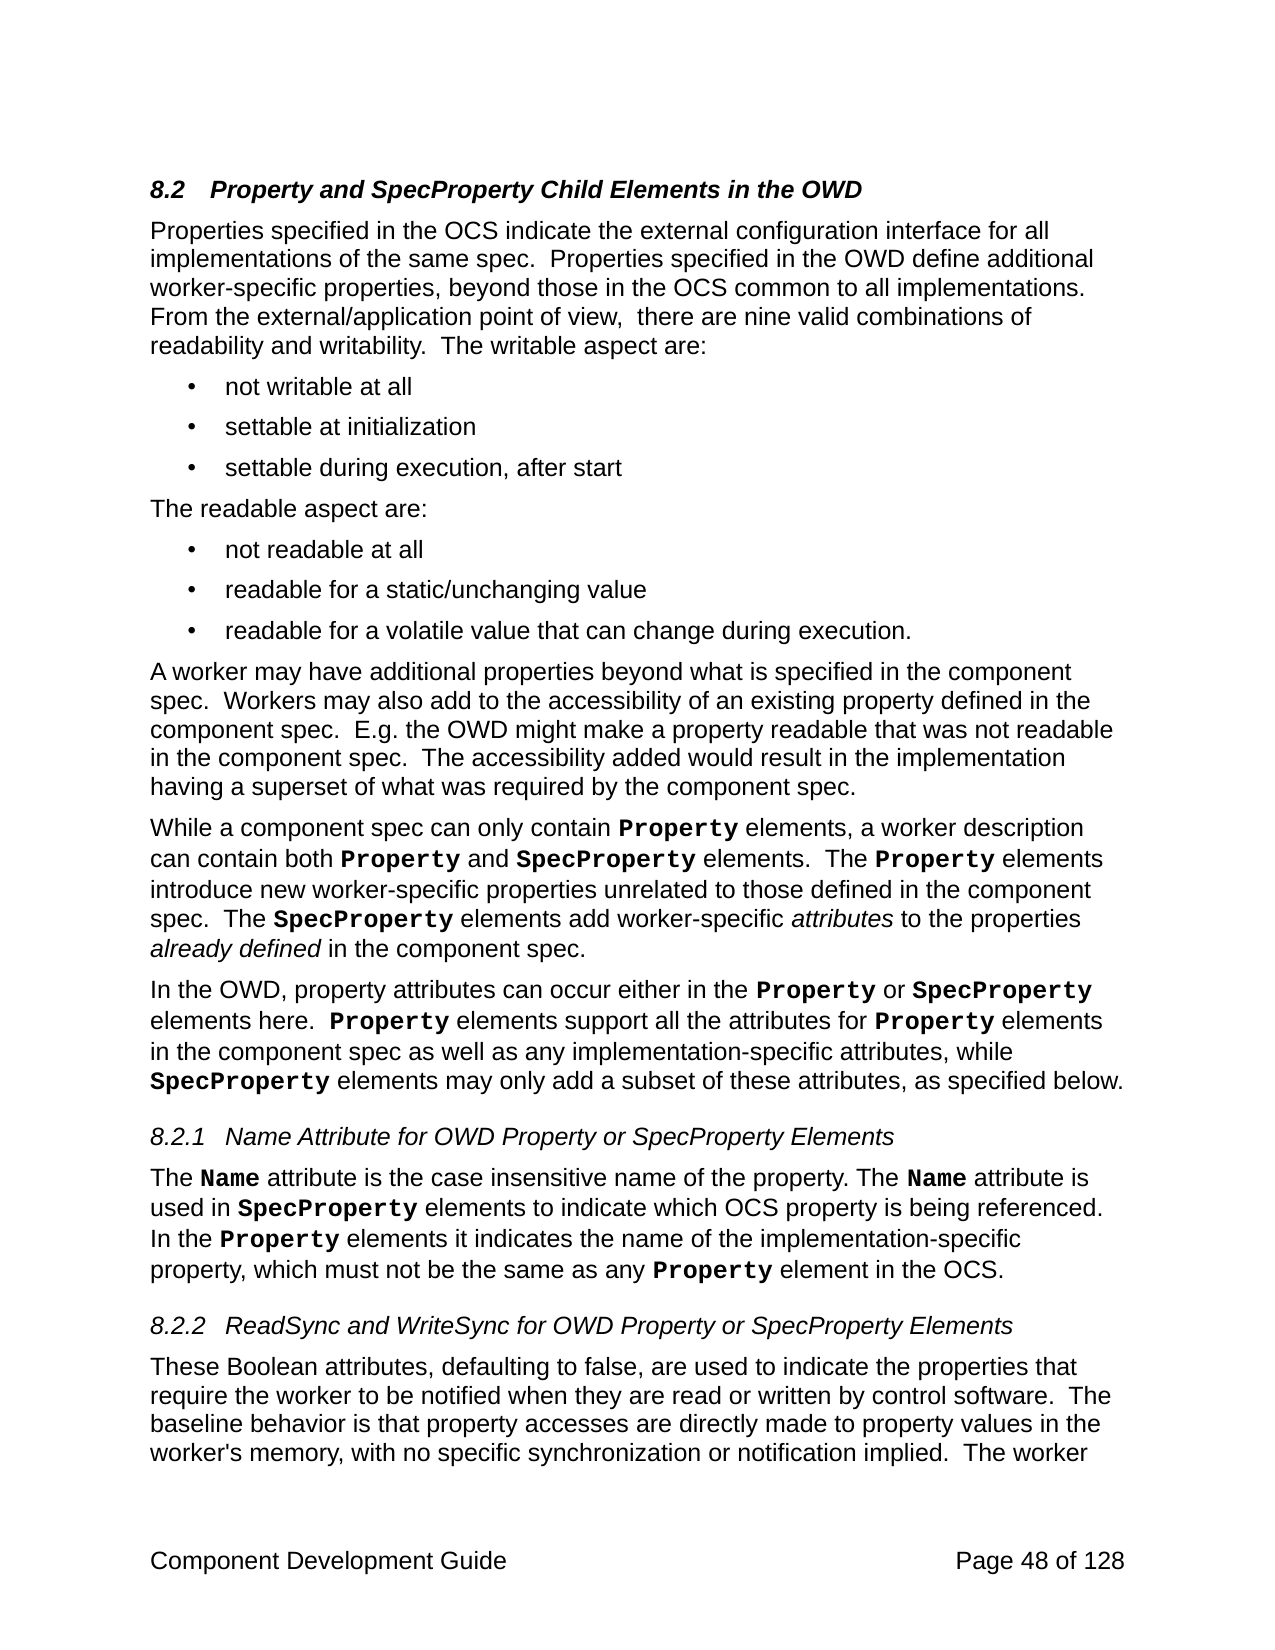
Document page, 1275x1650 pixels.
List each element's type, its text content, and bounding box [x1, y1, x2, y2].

text The Name attribute is the case insensitive name of the property. The Name attribute is used in SpecProperty elements to indicate which OCS property is being referenced. In the Property elements it indicates the name of the implementation-specific property, which must not be the same as any Property element in the OCS. [150, 1162, 1125, 1286]
list not writable at all [187, 371, 1125, 400]
subtitle ReadSync and WriteSync for OWD Property or SpecProperty Elements [150, 1311, 1125, 1340]
list The readable aspect are: [112, 494, 1125, 523]
subtitle Property and SpecProperty Child Elements in the OWD [150, 175, 1125, 204]
text While a component spec can only contain Property elements, a worker description can contain both Property and SpecProperty elements. The Property elements introduce new worker-specific properties unrelated to those defined in the component spec. The SpecProperty elements add worker-specific attributes to the properties already defined in the component spec. [150, 813, 1125, 963]
list settable at initialization [187, 412, 1125, 441]
text A worker may have additional properties beyond what is specified in the component spec. Workers may also add to the accessibility of an existing property defined in the component spec. E.g. the OWD might make a property readable that was not readable in the component spec. The accessibility added would result in the implementation having a superset of what was required by the component spec. [150, 657, 1125, 801]
list readable for a volatile value that can change during execution. [187, 616, 1125, 645]
text In the OWD, property attributes can occur either in the Property or SpecProperty elements here. Property elements support all the attributes for Property elements in the component spec as well as any implementation-specific attributes, while SpecProperty elements may only add a subset of these attributes, as specified below. [150, 975, 1125, 1097]
list settable during execution, after start [187, 453, 1125, 482]
list readable for a static/unchanging value [187, 576, 1125, 604]
text These Boolean attributes, defaulting to false, are used to indicate the properties that require the worker to be notified when they are read or written by control software. The baseline behavior is that property accesses are directly made to property values in the worker's memory, with no specific synchronization or notification implied. The worker [150, 1352, 1125, 1467]
list not readable at all [187, 535, 1125, 563]
subtitle Name Attribute for OWD Property or SpecProperty Elements [150, 1122, 1125, 1151]
text Properties specified in the OCS indicate the external configuration interface for all implementations of the same spec. Properties specified in the OWD define additional worker-specific properties, beyond those in the OCS common to all implementations. From the external/application point of view, there are nine valid combinations of readability and writability. The writable aspect are: [150, 216, 1125, 359]
